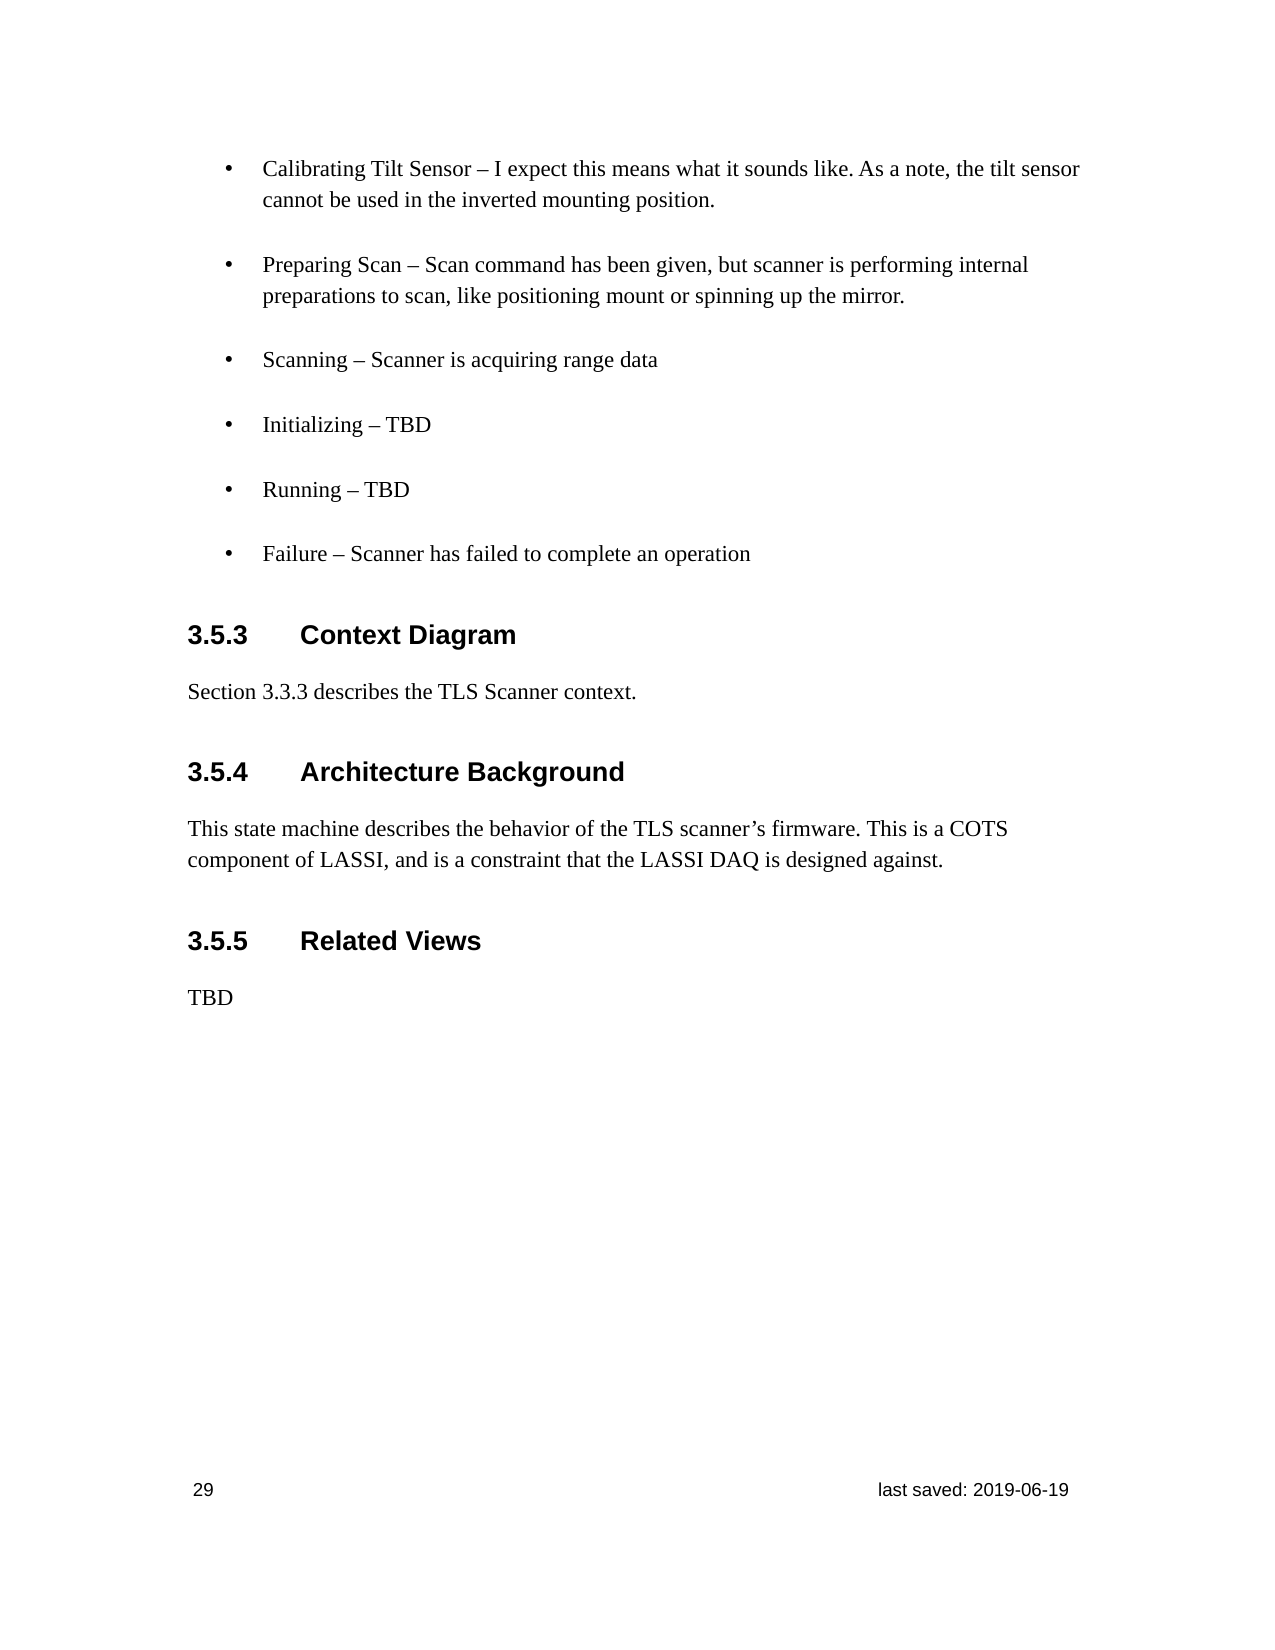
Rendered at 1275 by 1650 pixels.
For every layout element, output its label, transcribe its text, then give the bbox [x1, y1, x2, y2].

text TBD [187, 979, 1087, 1010]
subtitle Architecture Background [187, 752, 1087, 787]
list Preparing Scan – Scan command has been given, but scanner is performing internal preparations to scan, like positioning mount or spinning up the mirror. [225, 246, 1087, 308]
text Section 3.3.3 describes the TLS Scanner context. [187, 673, 1087, 704]
list Initializing – TBD [225, 406, 1087, 437]
subtitle Context Diagram [187, 614, 1087, 650]
list Running – TBD [225, 471, 1087, 502]
list Calibrating Tilt Sensor – I expect this means what it sounds like. As a note, the tilt sensor cannot be used in the inverted mounting position. [225, 150, 1087, 212]
list Scanning – Scanner is acquiring range data [225, 342, 1087, 373]
list Failure – Scanner has failed to complete an operation [225, 535, 1087, 567]
text This state machine describes the behavior of the TLS scanner’s firmware. This is a COTS component of LASSI, and is a constraint that the LASSI DAQ is designed against. [187, 810, 1087, 873]
subtitle Related Views [187, 921, 1087, 956]
